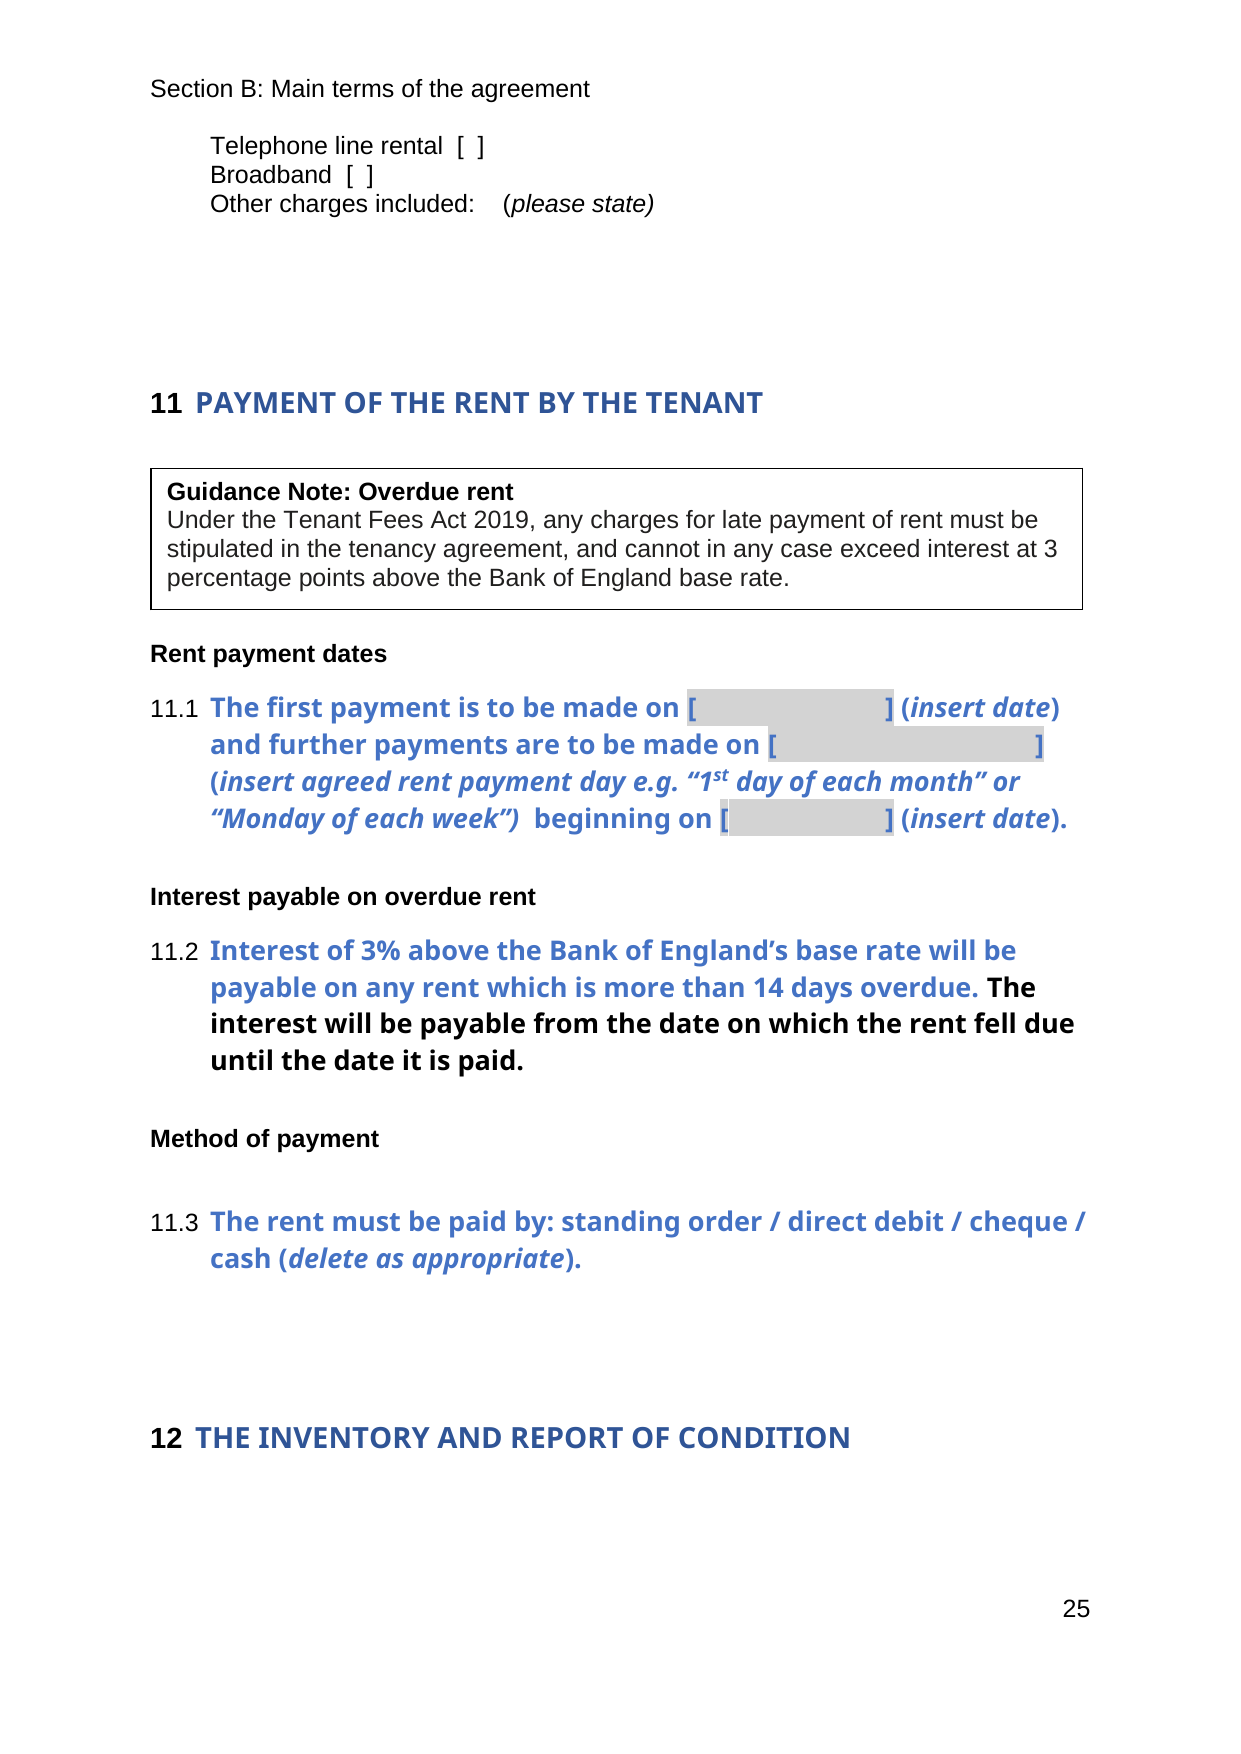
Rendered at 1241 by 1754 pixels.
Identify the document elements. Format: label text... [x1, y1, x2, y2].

subtitle PAYMENT OF THE RENT BY THE TENANT [150, 382, 1090, 422]
text Guidance Note: Overdue rent [167, 477, 1067, 505]
list Telephone line rental [ ] [210, 131, 1090, 160]
list Method of payment [150, 1124, 1090, 1153]
list Interest payable on overdue rent [150, 882, 1090, 910]
subtitle THE INVENTORY AND REPORT OF CONDITION [150, 1417, 1090, 1457]
subtitle Interest of 3% above the Bank of England’s base rate will be payable on any rent which is more than 14 days overdue. The interest will be payable from the date on which the rent fell due until the date it is paid. [150, 931, 1090, 1079]
subtitle The rent must be paid by: standing order / direct debit / cheque / cash (delete as appropriate). [150, 1202, 1090, 1276]
subtitle The first payment is to be made on [ ] (insert date) and further payments are to be made on [ ] (insert agreed rent payment day e.g. “1st day of each month” or “Monday of each week”) beginning on [ ] (insert date). [150, 689, 1090, 836]
list Other charges included: (please state) [210, 189, 1090, 217]
list Rent payment dates [150, 639, 1090, 668]
list Broadband [ ] [210, 160, 1090, 189]
text Under the Tenant Fees Act 2019, any charges for late payment of rent must be stipulated in the tenancy agreement, and cannot in any case exceed interest at 3 percentage points above the Bank of England base rate. [167, 505, 1067, 592]
